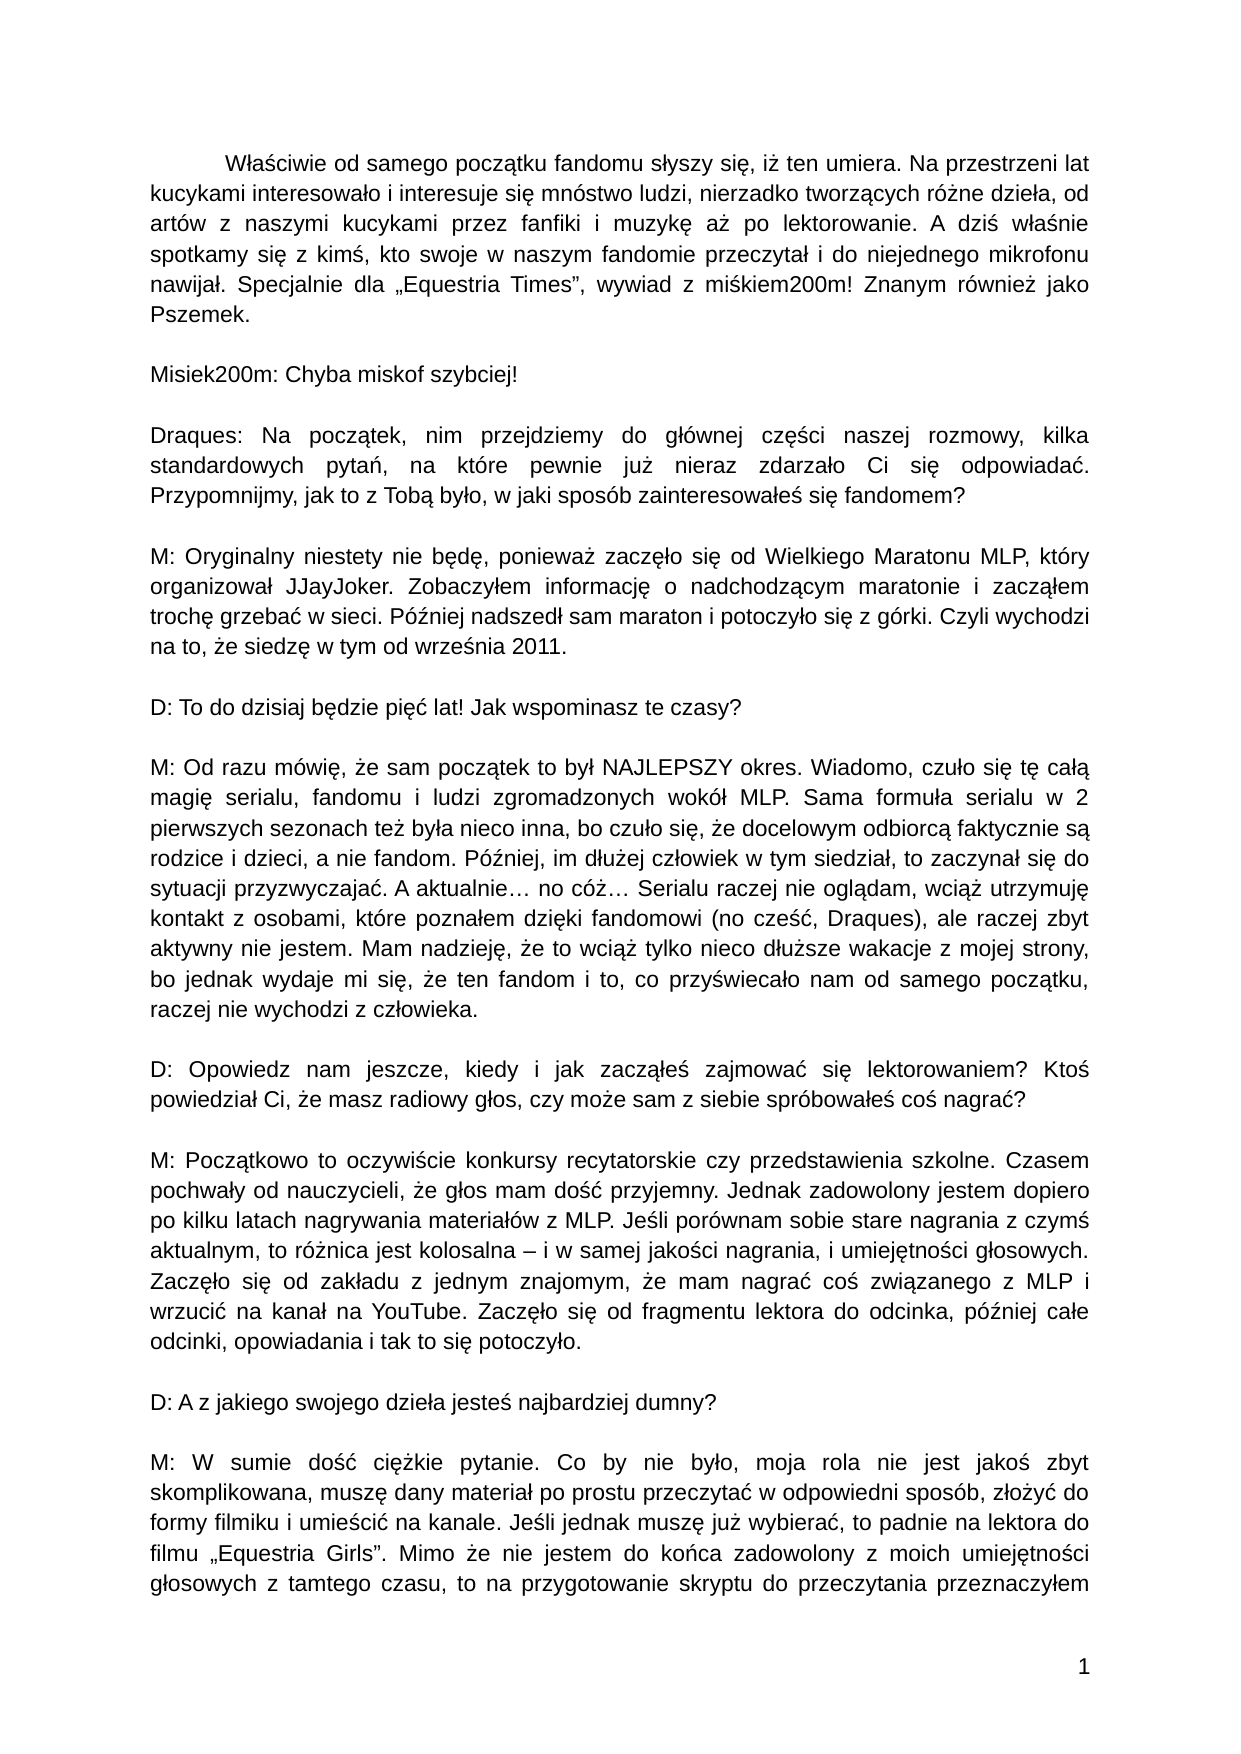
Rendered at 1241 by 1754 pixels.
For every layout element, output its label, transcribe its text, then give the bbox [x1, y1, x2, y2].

text Draques: Na początek, nim przejdziemy do głównej części naszej rozmowy, kilka standardowych pytań, na które pewnie już nieraz zdarzało Ci się odpowiadać. Przypomnijmy, jak to z Tobą było, w jaki sposób zainteresowałeś się fandomem? [150, 422, 1090, 509]
text M: Początkowo to oczywiście konkursy recytatorskie czy przedstawienia szkolne. Czasem pochwały od nauczycieli, że głos mam dość przyjemny. Jednak zadowolony jestem dopiero po kilku latach nagrywania materiałów z MLP. Jeśli porównam sobie stare nagrania z czymś aktualnym, to różnica jest kolosalna – i w samej jakości nagrania, i umiejętności głosowych. Zaczęło się od zakładu z jednym znajomym, że mam nagrać coś związanego z MLP i wrzucić na kanał na YouTube. Zaczęło się od fragmentu lektora do odcinka, później całe odcinki, opowiadania i tak to się potoczyło. [150, 1147, 1090, 1354]
text D: To do dzisiaj będzie pięć lat! Jak wspominasz te czasy? [150, 694, 1090, 720]
text Właściwie od samego początku fandomu słyszy się, iż ten umiera. Na przestrzeni lat kucykami interesowało i interesuje się mnóstwo ludzi, nierzadko tworzących różne dzieła, od artów z naszymi kucykami przez fanfiki i muzykę aż po lektorowanie. A dziś właśnie spotkamy się z kimś, kto swoje w naszym fandomie przeczytał i do niejednego mikrofonu nawijał. Specjalnie dla „Equestria Times”, wywiad z miśkiem200m! Znanym również jako Pszemek. [150, 150, 1090, 327]
text D: Opowiedz nam jeszcze, kiedy i jak zacząłeś zajmować się lektorowaniem? Ktoś powiedział Ci, że masz radiowy głos, czy może sam z siebie spróbowałeś coś nagrać? [150, 1056, 1090, 1113]
text M: Oryginalny niestety nie będę, ponieważ zaczęło się od Wielkiego Maratonu MLP, który organizował JJayJoker. Zobaczyłem informację o nadchodzącym maratonie i zacząłem trochę grzebać w sieci. Później nadszedł sam maraton i potoczyło się z górki. Czyli wychodzi na to, że siedzę w tym od września 2011. [150, 543, 1090, 660]
text Misiek200m: Chyba miskof szybciej! [150, 361, 1090, 388]
text M: Od razu mówię, że sam początek to był NAJLEPSZY okres. Wiadomo, czuło się tę całą magię serialu, fandomu i ludzi zgromadzonych wokół MLP. Sama formuła serialu w 2 pierwszych sezonach też była nieco inna, bo czuło się, że docelowym odbiorcą faktycznie są rodzice i dzieci, a nie fandom. Później, im dłużej człowiek w tym siedział, to zaczynał się do sytuacji przyzwyczajać. A aktualnie… no cóż… Serialu raczej nie oglądam, wciąż utrzymuję kontakt z osobami, które poznałem dzięki fandomowi (no cześć, Draques), ale raczej zbyt aktywny nie jestem. Mam nadzieję, że to wciąż tylko nieco dłuższe wakacje z mojej strony, bo jednak wydaje mi się, że ten fandom i to, co przyświecało nam od samego początku, raczej nie wychodzi z człowieka. [150, 754, 1090, 1022]
text D: A z jakiego swojego dzieła jesteś najbardziej dumny? [150, 1388, 1090, 1415]
text M: W sumie dość ciężkie pytanie. Co by nie było, moja rola nie jest jakoś zbyt skomplikowana, muszę dany materiał po prostu przeczytać w odpowiedni sposób, złożyć do formy filmiku i umieścić na kanale. Jeśli jednak muszę już wybierać, to padnie na lektora do filmu „Equestria Girls”. Mimo że nie jestem do końca zadowolony z moich umiejętności głosowych z tamtego czasu, to na przygotowanie skryptu do przeczytania przeznaczyłem [150, 1449, 1090, 1596]
